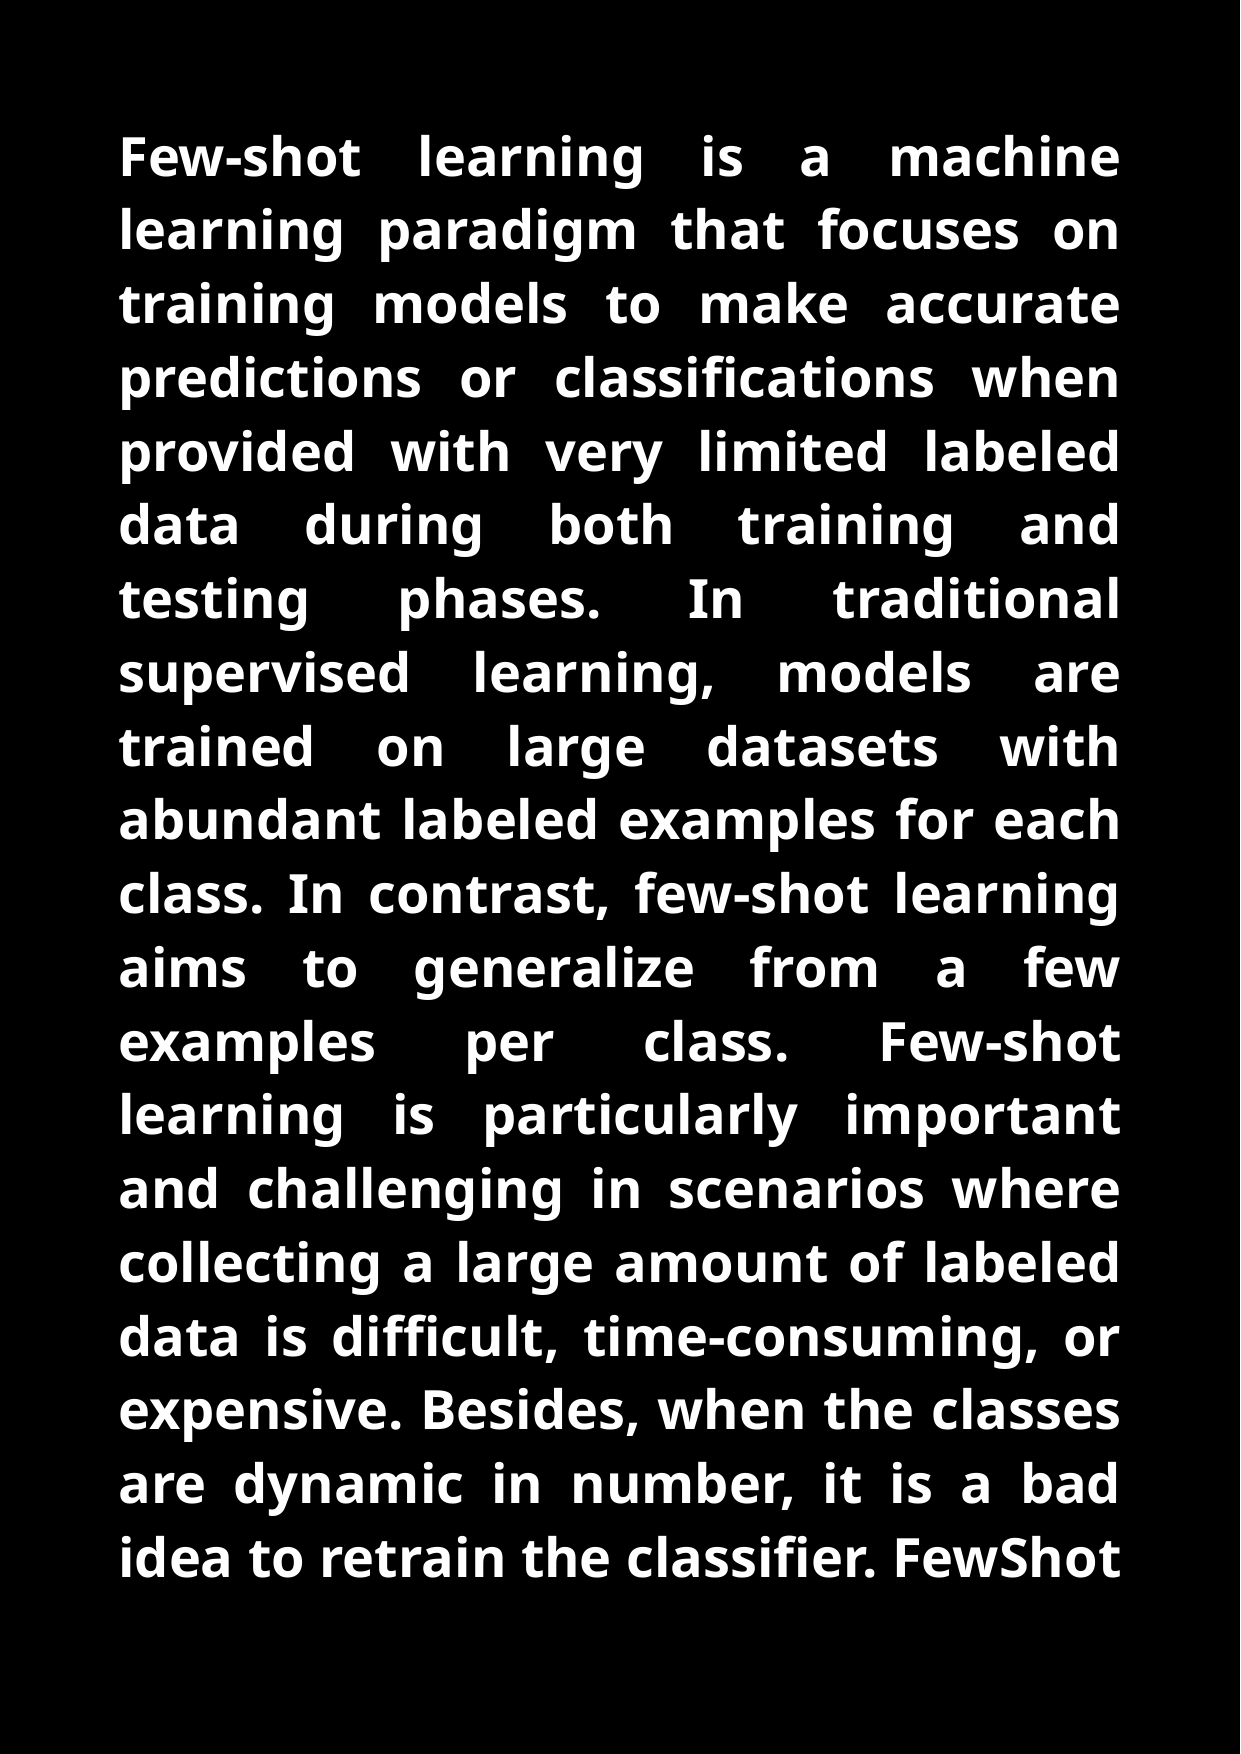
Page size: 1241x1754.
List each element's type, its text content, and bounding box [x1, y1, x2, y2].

text Few-shot learning is a machine learning paradigm that focuses on training models to make accurate predictions or classifications when provided with very limited labeled data during both training and testing phases. In traditional supervised learning, models are trained on large datasets with abundant labeled examples for each class. In contrast, few-shot learning aims to generalize from a few examples per class. Few-shot learning is particularly important and challenging in scenarios where collecting a large amount of labeled data is difficult, time-consuming, or expensive. Besides, when the classes are dynamic in number, it is a bad idea to retrain the classifier. FewShot learning overcomes these sort of problems. It finds applications in various fields, including computer vision, natural language processing. [118, 118, 1122, 1077]
